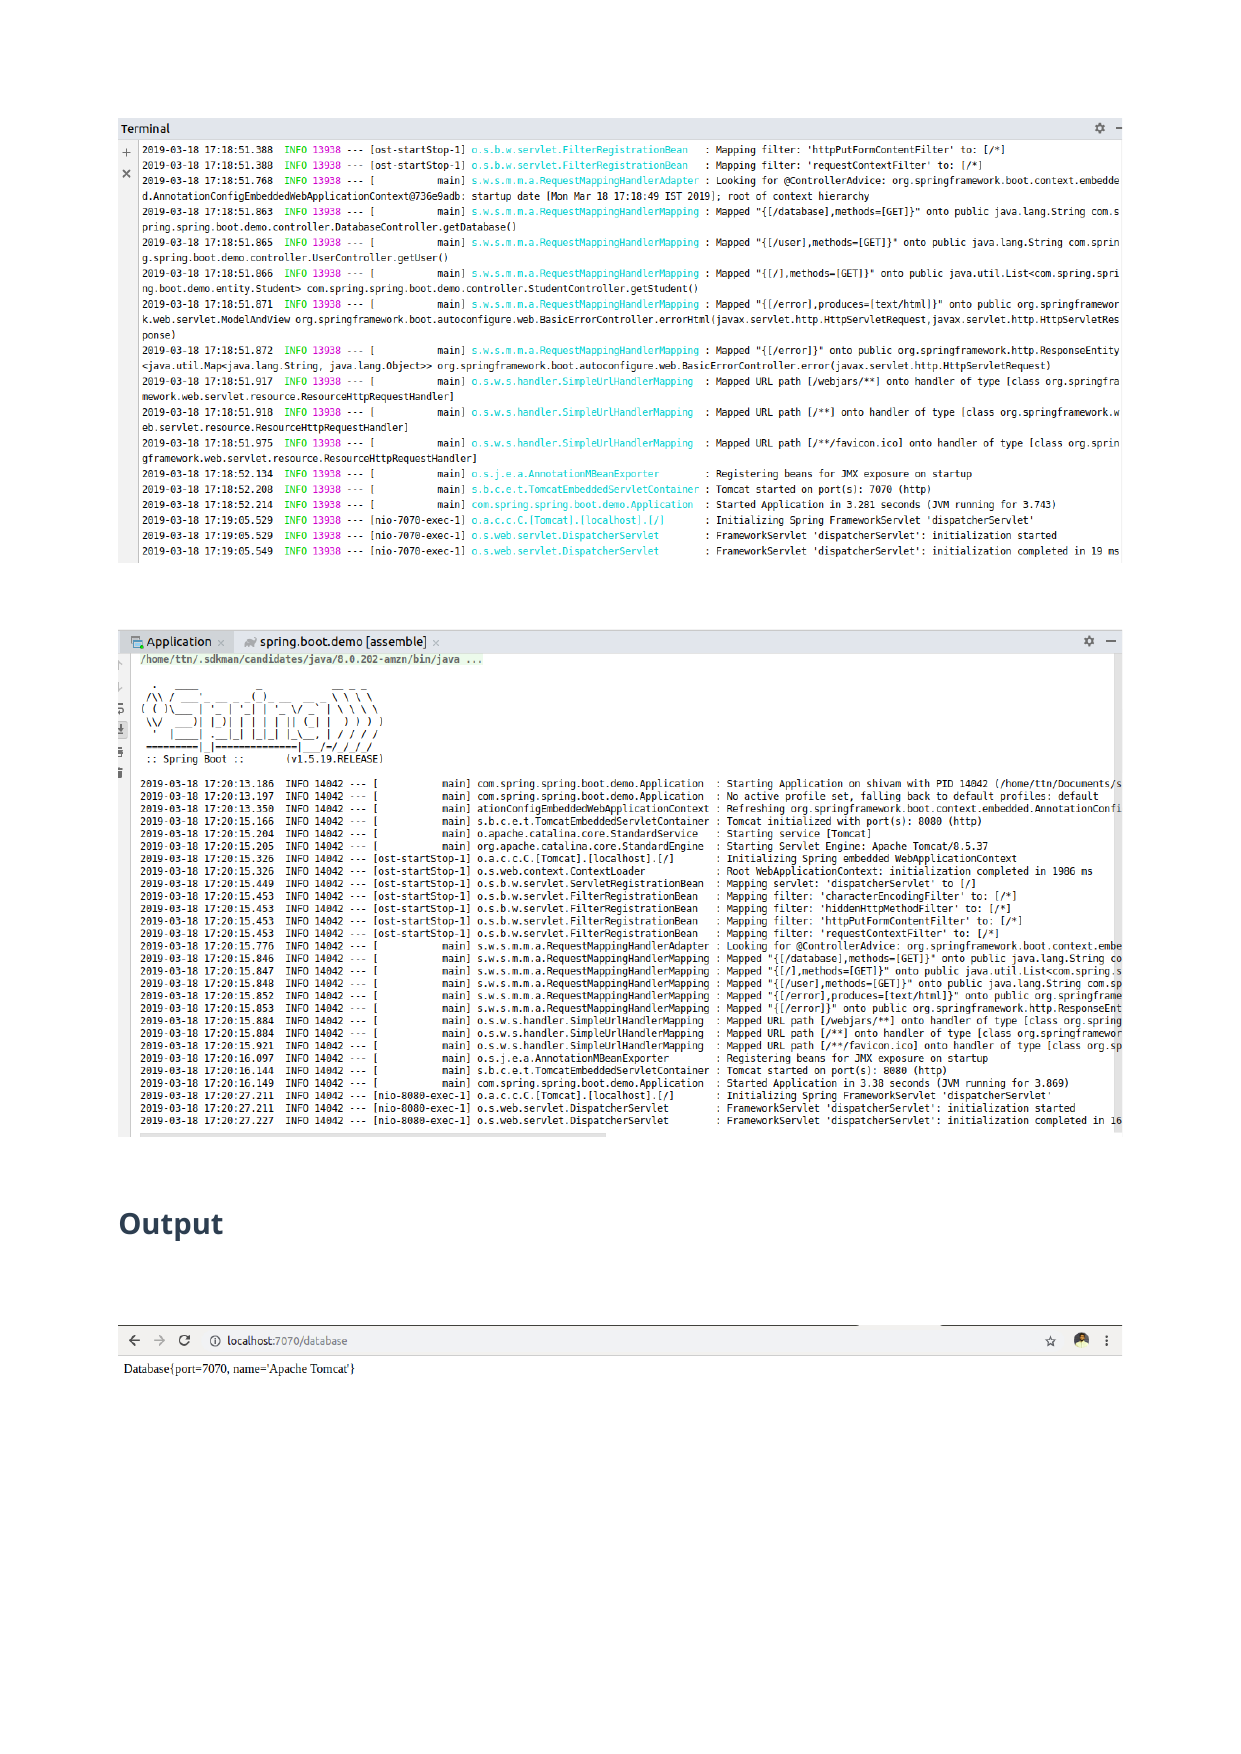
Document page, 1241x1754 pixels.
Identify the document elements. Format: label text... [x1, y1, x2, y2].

picture [118, 118, 1123, 563]
picture [118, 629, 1123, 1137]
picture [118, 1325, 1123, 1445]
text Output [118, 1203, 1122, 1243]
